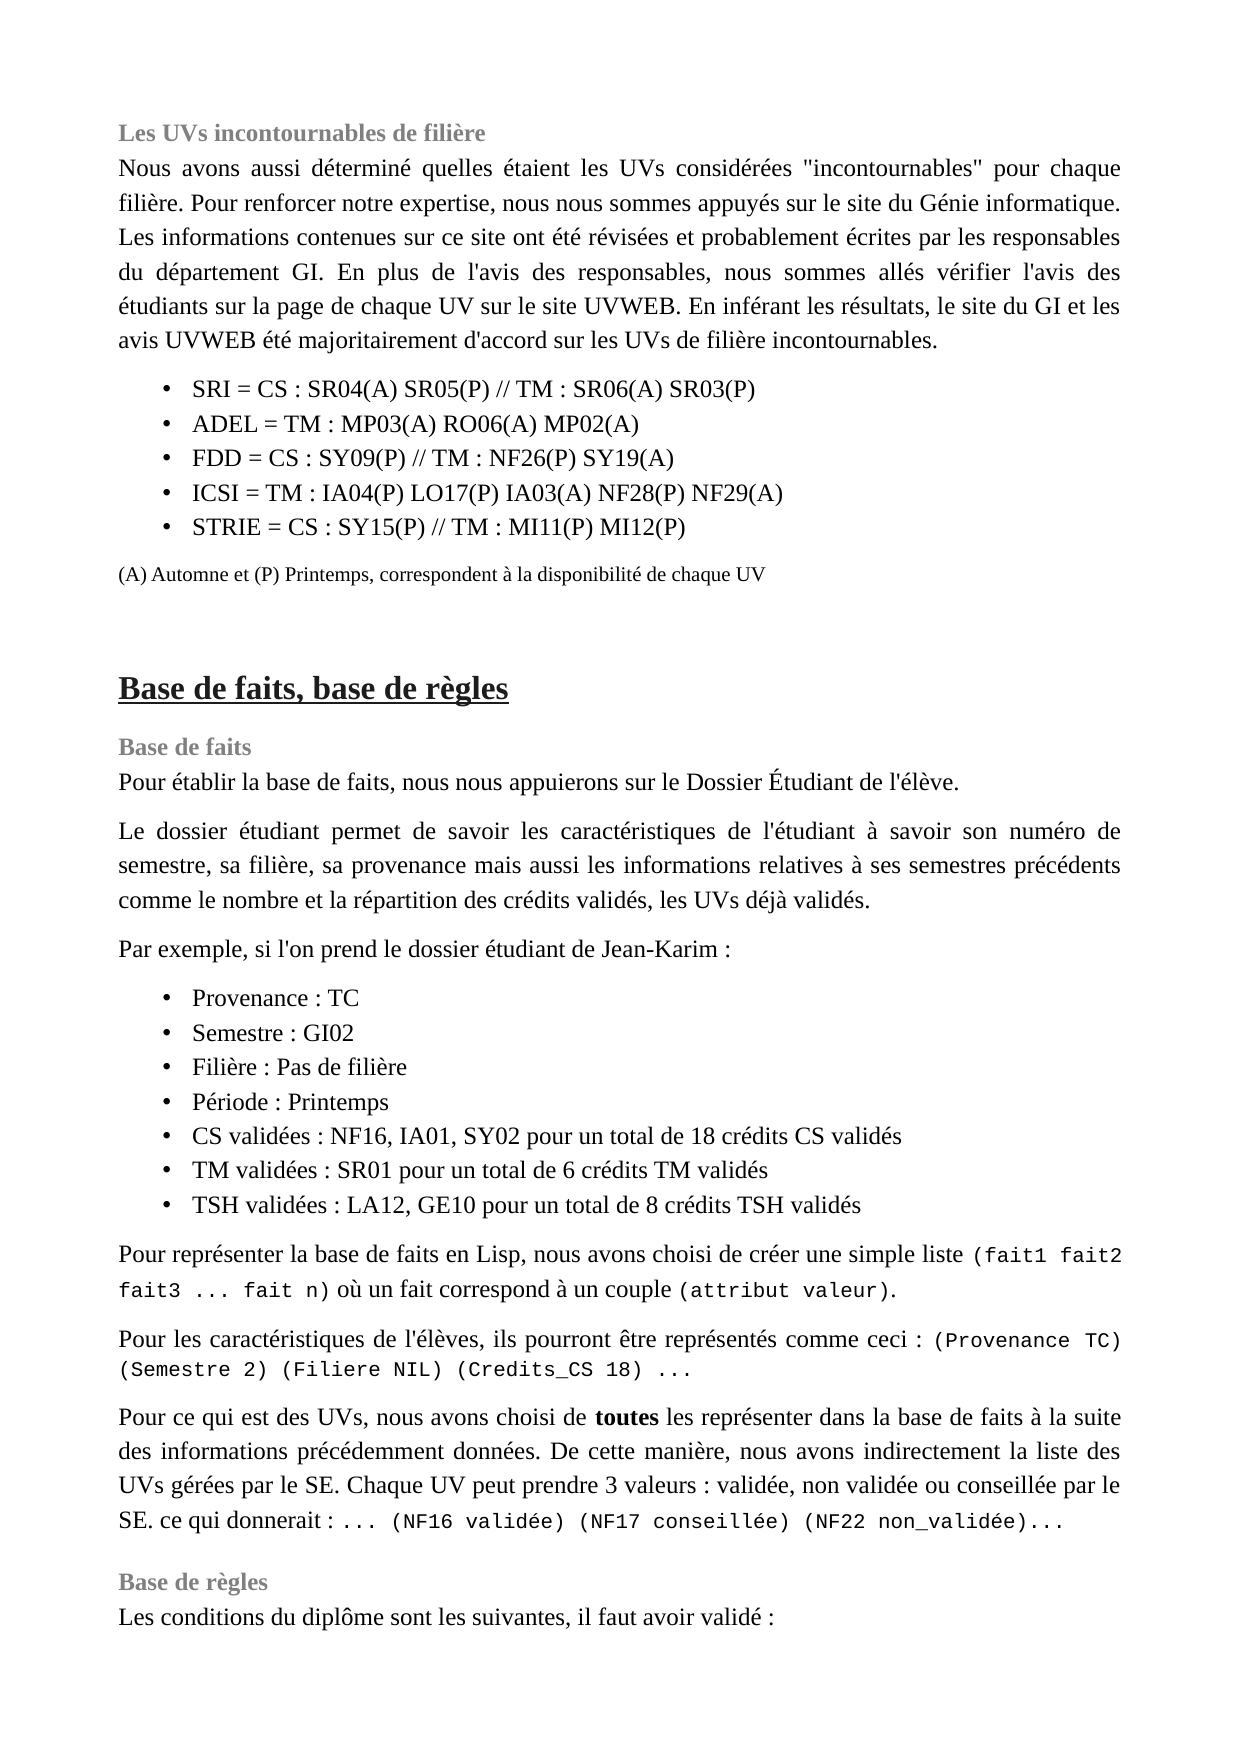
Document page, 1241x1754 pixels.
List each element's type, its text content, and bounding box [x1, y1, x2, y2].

text Le dossier étudiant permet de savoir les caractéristiques de l'étudiant à savoir son numéro de semestre, sa filière, sa provenance mais aussi les informations relatives à ses semestres précédents comme le nombre et la répartition des crédits validés, les UVs déjà validés. [118, 816, 1122, 914]
list Provenance : TC [162, 983, 1122, 1012]
text Les conditions du diplôme sont les suivantes, il faut avoir validé : [118, 1602, 1122, 1631]
text Par exemple, si l'on prend le dossier étudiant de Jean-Karim : [118, 934, 1122, 963]
list Période : Printemps [162, 1087, 1122, 1115]
text (A) Automne et (P) Printemps, correspondent à la disponibilité de chaque UV [118, 562, 1122, 586]
list Filière : Pas de filière [162, 1052, 1122, 1081]
text Pour représenter la base de faits en Lisp, nous avons choisi de créer une simple liste (fait1 fait2 fait3 ... fait n) où un fait correspond à un couple (attribut valeur). [118, 1239, 1122, 1304]
list ICSI = TM : IA04(P) LO17(P) IA03(A) NF28(P) NF29(A) [162, 478, 1122, 507]
list CS validées : NF16, IA01, SY02 pour un total de 18 crédits CS validés [162, 1121, 1122, 1150]
subtitle Les UVs incontournables de filière [118, 118, 1122, 147]
subtitle Base de faits [118, 732, 1122, 761]
list ADEL = TM : MP03(A) RO06(A) MP02(A) [162, 409, 1122, 438]
list TM validées : SR01 pour un total de 6 crédits TM validés [162, 1156, 1122, 1184]
subtitle Base de règles [118, 1567, 1122, 1596]
subtitle Base de faits, base de règles [118, 669, 1122, 707]
list STRIE = CS : SY15(P) // TM : MI11(P) MI12(P) [162, 512, 1122, 541]
text Pour les caractéristiques de l'élèves, ils pourront être représentés comme ceci : (Provenance TC) (Semestre 2) (Filiere NIL) (Credits_CS 18) ... [118, 1324, 1122, 1382]
list SRI = CS : SR04(A) SR05(P) // TM : SR06(A) SR03(P) [162, 374, 1122, 403]
list FDD = CS : SY09(P) // TM : NF26(P) SY19(A) [162, 443, 1122, 472]
list Semestre : GI02 [162, 1018, 1122, 1046]
list TSH validées : LA12, GE10 pour un total de 8 crédits TSH validés [162, 1190, 1122, 1219]
text Nous avons aussi déterminé quelles étaient les UVs considérées "incontournables" pour chaque filière. Pour renforcer notre expertise, nous nous sommes appuyés sur le site du Génie informatique. Les informations contenues sur ce site ont été révisées et probablement écrites par les responsables du département GI. En plus de l'avis des responsables, nous sommes allés vérifier l'avis des étudiants sur la page de chaque UV sur le site UVWEB. En inférant les résultats, le site du GI et les avis UVWEB été majoritairement d'accord sur les UVs de filière incontournables. [118, 153, 1122, 354]
text Pour ce qui est des UVs, nous avons choisi de toutes les représenter dans la base de faits à la suite des informations précédemment données. De cette manière, nous avons indirectement la liste des UVs gérées par le SE. Chaque UV peut prendre 3 valeurs : validée, non validée ou conseillée par le SE. ce qui donnerait : ... (NF16 validée) (NF17 conseillée) (NF22 non_validée)... [118, 1402, 1122, 1534]
text Pour établir la base de faits, nous nous appuierons sur le Dossier Étudiant de l'élève. [118, 767, 1122, 796]
